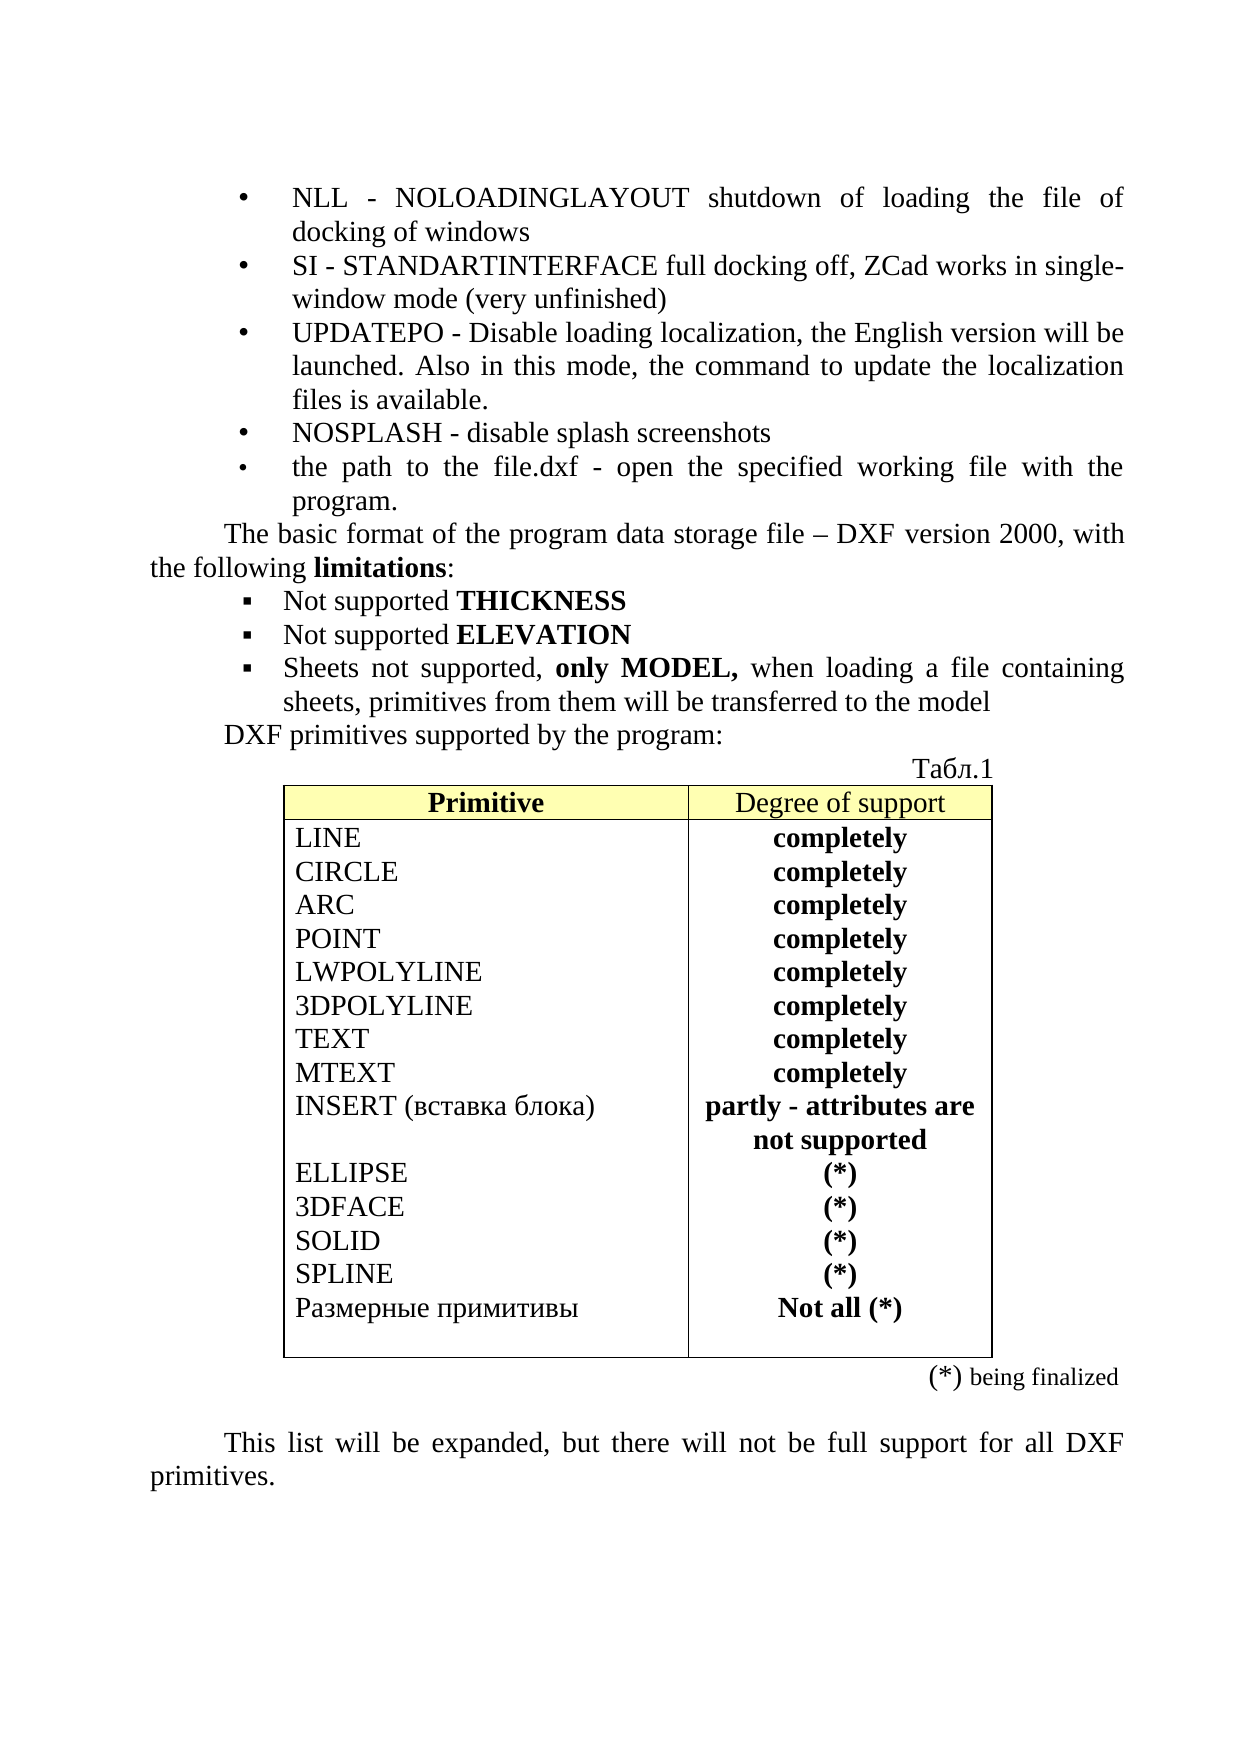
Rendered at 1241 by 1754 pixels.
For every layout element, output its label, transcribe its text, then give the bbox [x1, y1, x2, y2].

list NOSPLASH - disable splash screenshots [239, 416, 1125, 449]
table_cell 3DPOLYLINE [285, 988, 688, 1021]
table_cell 3DFACE [285, 1189, 688, 1223]
table_cell POINT [285, 921, 688, 954]
table_cell completely [689, 887, 991, 921]
table_cell (*) [689, 1156, 991, 1189]
table_cell ARC [285, 887, 688, 921]
table_cell LINE [285, 820, 688, 854]
table_cell completely [689, 954, 991, 988]
table_cell SPLINE [285, 1256, 688, 1290]
table_cell (*) [689, 1189, 991, 1223]
table_cell completely [689, 921, 991, 954]
table_cell completely [689, 1055, 991, 1088]
table_cell Размерные примитивы [285, 1290, 688, 1323]
table_cell completely [689, 1021, 991, 1055]
table_cell TEXT [285, 1021, 688, 1055]
list the path to the file.dxf - open the specified working file with the program. [239, 449, 1125, 516]
table_cell completely [689, 854, 991, 887]
list Sheets not supported, only MODEL, when loading a file containing sheets, primitives from them will be transferred to the model [241, 650, 1125, 717]
table_cell INSERT (вставка блока) [285, 1089, 688, 1156]
table_cell (*) [689, 1223, 991, 1256]
table_cell LWPOLYLINE [285, 954, 688, 988]
text (*) being finalized [150, 1358, 1125, 1391]
list UPDATEPO - Disable loading localization, the English version will be launched. Also in this mode, the command to update the localization files is available. [239, 315, 1125, 416]
table_cell Not all (*) [689, 1290, 991, 1323]
table_cell [689, 1323, 991, 1357]
table_cell completely [689, 988, 991, 1021]
table_cell completely [689, 820, 991, 854]
list SI - STANDARTINTERFACE full docking off, ZCad works in single-window mode (very unfinished) [239, 248, 1125, 315]
text The basic format of the program data storage file – DXF version 2000, with the following limitations: [150, 516, 1125, 583]
table_cell CIRCLE [285, 854, 688, 887]
table_cell SOLID [285, 1223, 688, 1256]
table_cell MTEXT [285, 1055, 688, 1088]
list Not supported ELEVATION [241, 617, 1125, 650]
table_header Primitive [285, 786, 688, 819]
text This list will be expanded, but there will not be full support for all DXF primitives. [150, 1425, 1125, 1492]
text DXF primitives supported by the program: [150, 717, 1125, 751]
text Табл.1 [150, 751, 994, 784]
table_cell ELLIPSE [285, 1156, 688, 1189]
table_cell partly - attributes are not supported [689, 1089, 991, 1156]
table_cell [285, 1323, 688, 1357]
table_cell (*) [689, 1256, 991, 1290]
table_header Degree of support [689, 786, 991, 819]
list NLL - NOLOADINGLAYOUT shutdown of loading the file of docking of windows [239, 180, 1125, 248]
list Not supported THICKNESS [241, 583, 1125, 617]
